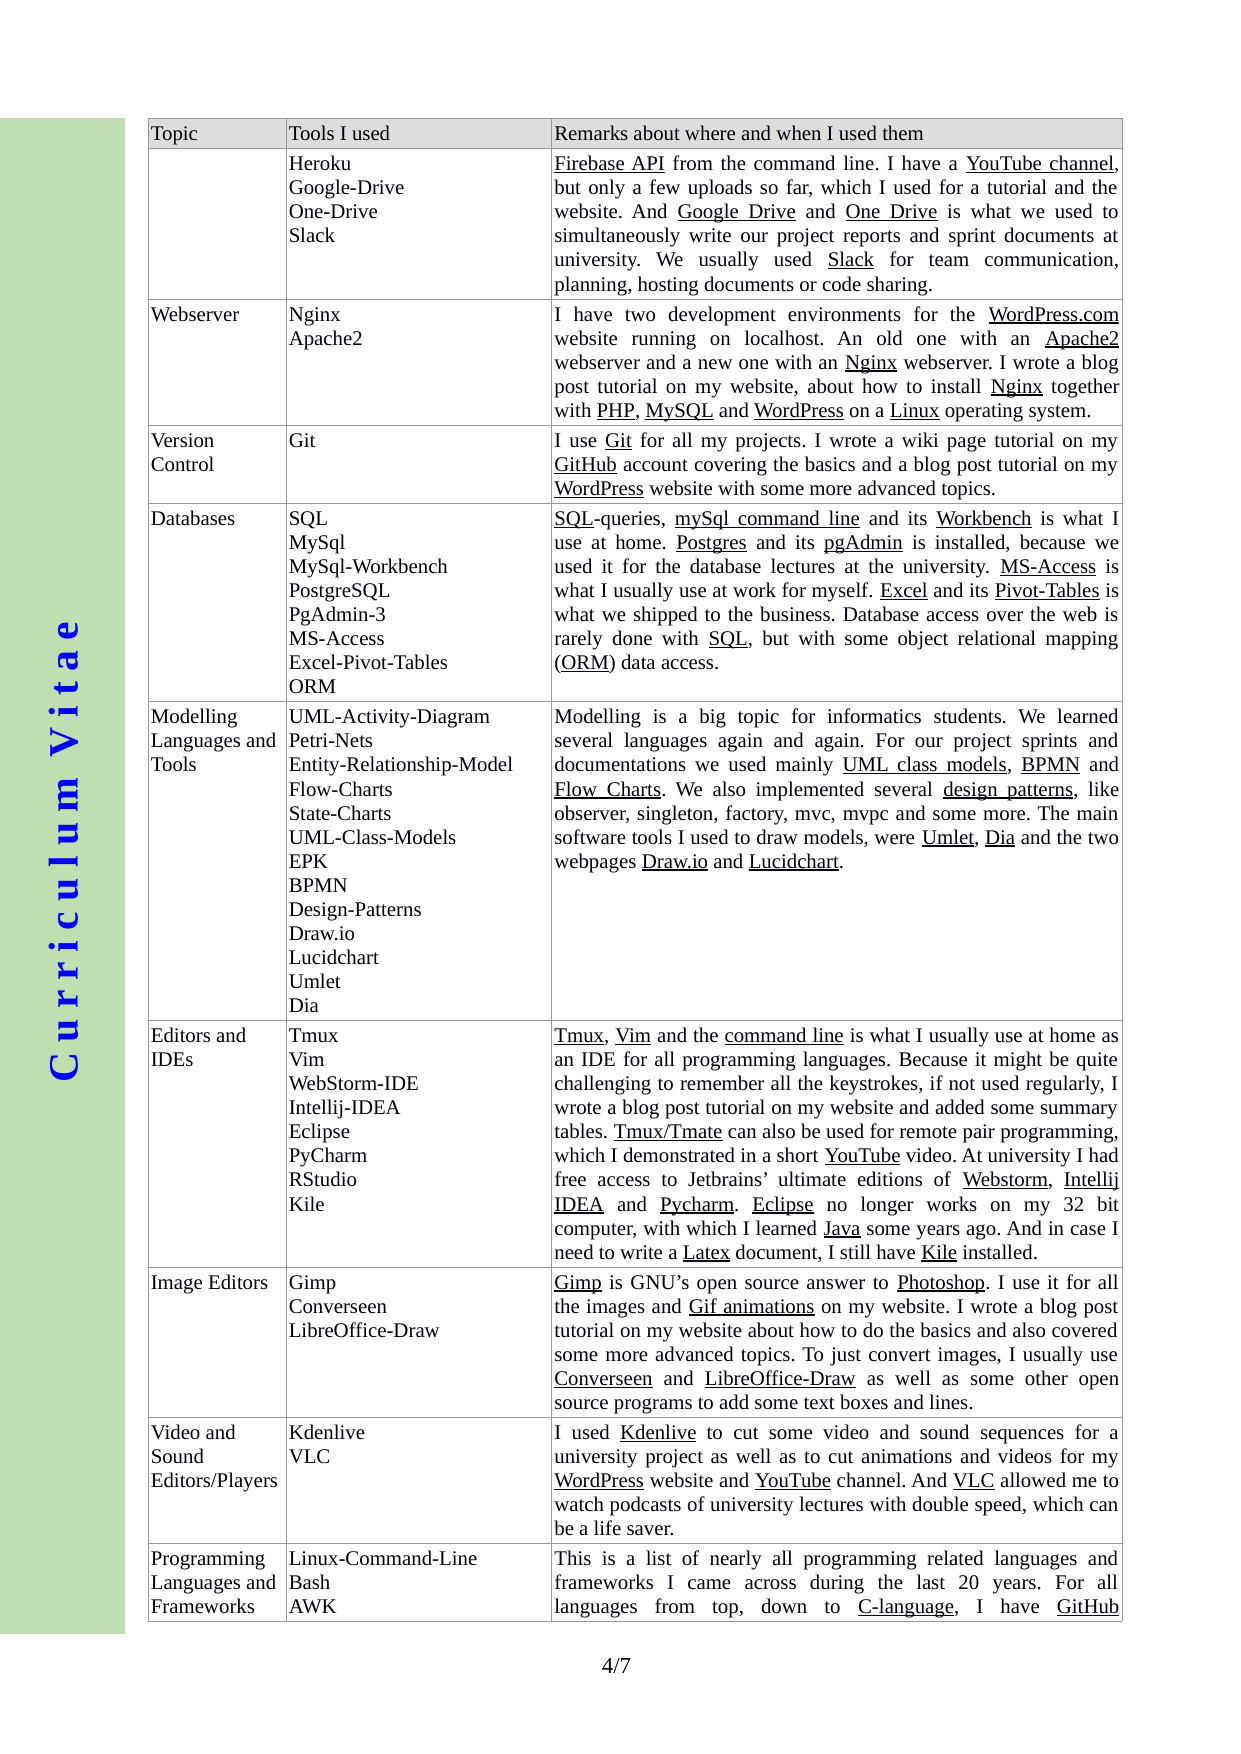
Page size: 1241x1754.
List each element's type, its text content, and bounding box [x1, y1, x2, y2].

table_header Topic [149, 119, 286, 148]
table_cell [149, 149, 286, 298]
table_cell Version Control [149, 426, 286, 503]
table_cell This is a list of nearly all programming related languages and frameworks I came across during the last 20 years. For all languages from top, down to C-language, I have GitHub [552, 1544, 1122, 1621]
table_cell Kdenlive VLC [287, 1418, 551, 1543]
table_cell Modelling Languages and Tools [149, 702, 286, 1020]
table_header Tools I used [287, 119, 551, 148]
table_cell Video and Sound Editors/Players [149, 1418, 286, 1543]
table_cell I use Git for all my projects. I wrote a wiki page tutorial on my GitHub account covering the basics and a blog post tutorial on my WordPress website with some more advanced topics. [552, 426, 1122, 503]
table_cell Firebase API from the command line. I have a YouTube channel, but only a few uploads so far, which I used for a tutorial and the website. And Google Drive and One Drive is what we used to simultaneously write our project reports and sprint documents at university. We usually used Slack for team communication, planning, hosting documents or code sharing. [552, 149, 1122, 298]
table_cell Image Editors [149, 1268, 286, 1417]
table_cell Tmux Vim WebStorm-IDE Intellij-IDEA Eclipse PyCharm RStudio Kile [287, 1021, 551, 1267]
table_cell I have two development environments for the WordPress.com website running on localhost. An old one with an Apache2 webserver and a new one with an Nginx webserver. I wrote a blog post tutorial on my website, about how to install Nginx together with PHP, MySQL and WordPress on a Linux operating system. [552, 300, 1122, 425]
table_cell UML-Activity-Diagram Petri-Nets Entity-Relationship-Model Flow-Charts State-Charts UML-Class-Models EPK BPMN Design-Patterns Draw.io Lucidchart Umlet Dia [287, 702, 551, 1020]
table_cell SQL-queries, mySql command line and its Workbench is what I use at home. Postgres and its pgAdmin is installed, because we used it for the database lectures at the university. MS-Access is what I usually use at work for myself. Excel and its Pivot-Tables is what we shipped to the business. Database access over the web is rarely done with SQL, but with some object relational mapping (ORM) data access. [552, 504, 1122, 701]
table_cell Git [287, 426, 551, 503]
table_cell Linux-Command-Line Bash AWK [287, 1544, 551, 1621]
table_cell Programming Languages and Frameworks [149, 1544, 286, 1621]
table_cell Nginx Apache2 [287, 300, 551, 425]
table_cell I used Kdenlive to cut some video and sound sequences for a university project as well as to cut animations and videos for my WordPress website and YouTube channel. And VLC allowed me to watch podcasts of university lectures with double speed, which can be a life saver. [552, 1418, 1122, 1543]
table_cell Gimp Converseen LibreOffice-Draw [287, 1268, 551, 1417]
table_cell Editors and IDEs [149, 1021, 286, 1267]
text C u r r i c u l u m V i t a e [9, 611, 116, 1083]
table_cell Heroku Google-Drive One-Drive Slack [287, 149, 551, 298]
table_cell Tmux, Vim and the command line is what I usually use at home as an IDE for all programming languages. Because it might be quite challenging to remember all the keystrokes, if not used regularly, I wrote a blog post tutorial on my website and added some summary tables. Tmux/Tmate can also be used for remote pair programming, which I demonstrated in a short YouTube video. At university I had free access to Jetbrains’ ultimate editions of Webstorm, Intellij IDEA and Pycharm. Eclipse no longer works on my 32 bit computer, with which I learned Java some years ago. And in case I need to write a Latex document, I still have Kile installed. [552, 1021, 1122, 1267]
table_cell Modelling is a big topic for informatics students. We learned several languages again and again. For our project sprints and documentations we used mainly UML class models, BPMN and Flow Charts. We also implemented several design patterns, like observer, singleton, factory, mvc, mvpc and some more. The main software tools I used to draw models, were Umlet, Dia and the two webpages Draw.io and Lucidchart. [552, 702, 1122, 1020]
table_cell Gimp is GNU’s open source answer to Photoshop. I use it for all the images and Gif animations on my website. I wrote a blog post tutorial on my website about how to do the basics and also covered some more advanced topics. To just convert images, I usually use Converseen and LibreOffice-Draw as well as some other open source programs to add some text boxes and lines. [552, 1268, 1122, 1417]
table_header Remarks about where and when I used them [552, 119, 1122, 148]
table_cell Databases [149, 504, 286, 701]
table_cell Webserver [149, 300, 286, 425]
table_cell SQL MySql MySql-Workbench PostgreSQL PgAdmin-3 MS-Access Excel-Pivot-Tables ORM [287, 504, 551, 701]
